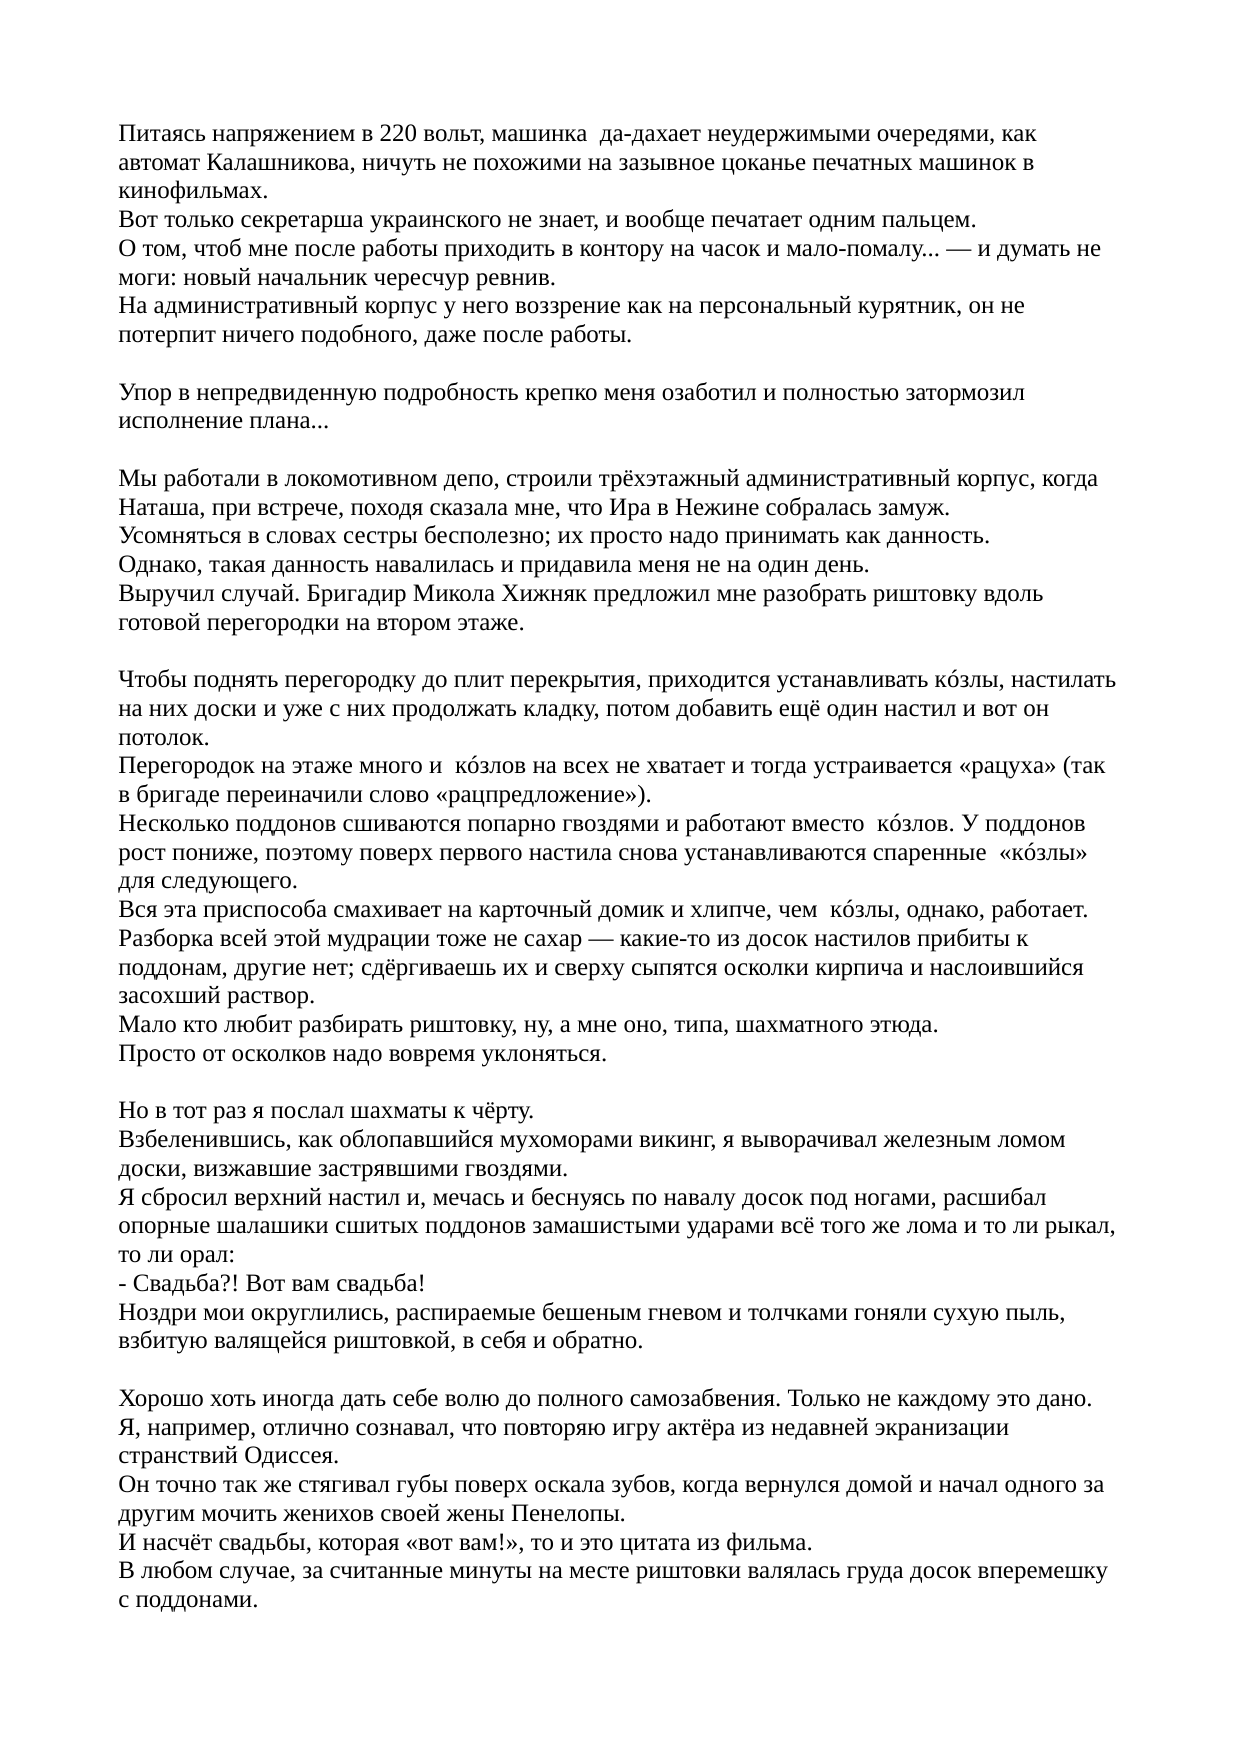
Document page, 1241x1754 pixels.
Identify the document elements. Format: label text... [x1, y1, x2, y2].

text Он точно так же стягивал губы поверх оскала зубов, когда вернулся домой и начал одного за другим мочить женихов своей жены Пенелопы. [118, 1469, 1122, 1527]
text Вся эта приспособа смахивает на карточный домик и хлипче, чем кóзлы, однако, работает. Разборка всей этой мудрации тоже не сахар — какие-то из досок настилов прибиты к поддонам, другие нет; сдёргиваешь их и сверху сыпятся осколки кирпича и наслоившийся засохший раствор. [118, 894, 1122, 1009]
text Упор в непредвиденную подробность крепко меня озаботил и полностью затормозил исполнение плана... [118, 377, 1122, 434]
text Хорошо хоть иногда дать себе волю до полного самозабвения. Только не каждому это дано. [118, 1383, 1122, 1412]
text Ноздри мои округлились, распираемые бешеным гневом и толчками гоняли сухую пыль, взбитую валящейся риштовкой, в себя и обратно. [118, 1297, 1122, 1354]
text О том, чтоб мне после работы приходить в контору на часок и мало-помалу... — и думать не моги: новый начальник чересчур ревнив. [118, 233, 1122, 291]
text Я, например, отлично сознавал, что повторяю игру актёра из недавней экранизации странствий Одиссея. [118, 1412, 1122, 1469]
text Усомняться в словах сестры бесполезно; их просто надо принимать как данность. [118, 521, 1122, 549]
text Вот только секретарша украинского не знает, и вообще печатает одним пальцем. [118, 204, 1122, 233]
text Несколько поддонов сшиваются попарно гвоздями и работают вместо кóзлов. У поддонов рост пониже, поэтому поверх первого настила снова устанавливаются спаренные «кóзлы» для следующего. [118, 808, 1122, 894]
text Питаясь напряжением в 220 вольт, машинка да-дахает неудержимыми очередями, как автомат Калашникова, ничуть не похожими на зазывное цоканье печатных машинок в кинофильмах. [118, 118, 1122, 204]
text - Свадьба?! Вот вам свадьба! [118, 1268, 1122, 1297]
text Мы работали в локомотивном депо, строили трёхэтажный административный корпус, когда Наташа, при встрече, походя сказала мне, что Ира в Нежине собралась замуж. [118, 463, 1122, 521]
text На административный корпус у него воззрение как на персональный курятник, он не потерпит ничего подобного, даже после работы. [118, 291, 1122, 348]
text В любом случае, за считанные минуты на месте риштовки валялась груда досок вперемешку с поддонами. [118, 1556, 1122, 1613]
text Взбеленившись, как облопавшийся мухоморами викинг, я выворачивал железным ломом доски, визжавшие застрявшими гвоздями. [118, 1124, 1122, 1182]
text Перегородок на этаже много и кóзлов на всех не хватает и тогда устраивается «рацуха» (так в бригаде переиначили слово «рацпредложение»). [118, 751, 1122, 808]
text Но в тот раз я послал шахматы к чёрту. [118, 1096, 1122, 1124]
text Чтобы поднять перегородку до плит перекрытия, приходится устанавливать кóзлы, настилать на них доски и уже с них продолжать кладку, потом добавить ещё один настил и вот он потолок. [118, 664, 1122, 751]
text Я сбросил верхний настил и, мечась и беснуясь по навалу досок под ногами, расшибал опорные шалашики сшитых поддонов замашистыми ударами всё того же лома и то ли рыкал, то ли орал: [118, 1182, 1122, 1268]
text И насчёт свадьбы, которая «вот вам!», то и это цитата из фильма. [118, 1527, 1122, 1556]
text Однако, такая данность навалилась и придавила меня не на один день. [118, 549, 1122, 578]
text Выручил случай. Бригадир Микола Хижняк предложил мне разобрать риштовку вдоль готовой перегородки на втором этаже. [118, 578, 1122, 636]
text Просто от осколков надо вовремя уклоняться. [118, 1038, 1122, 1067]
text Мало кто любит разбирать риштовку, ну, а мне оно, типа, шахматного этюда. [118, 1009, 1122, 1038]
